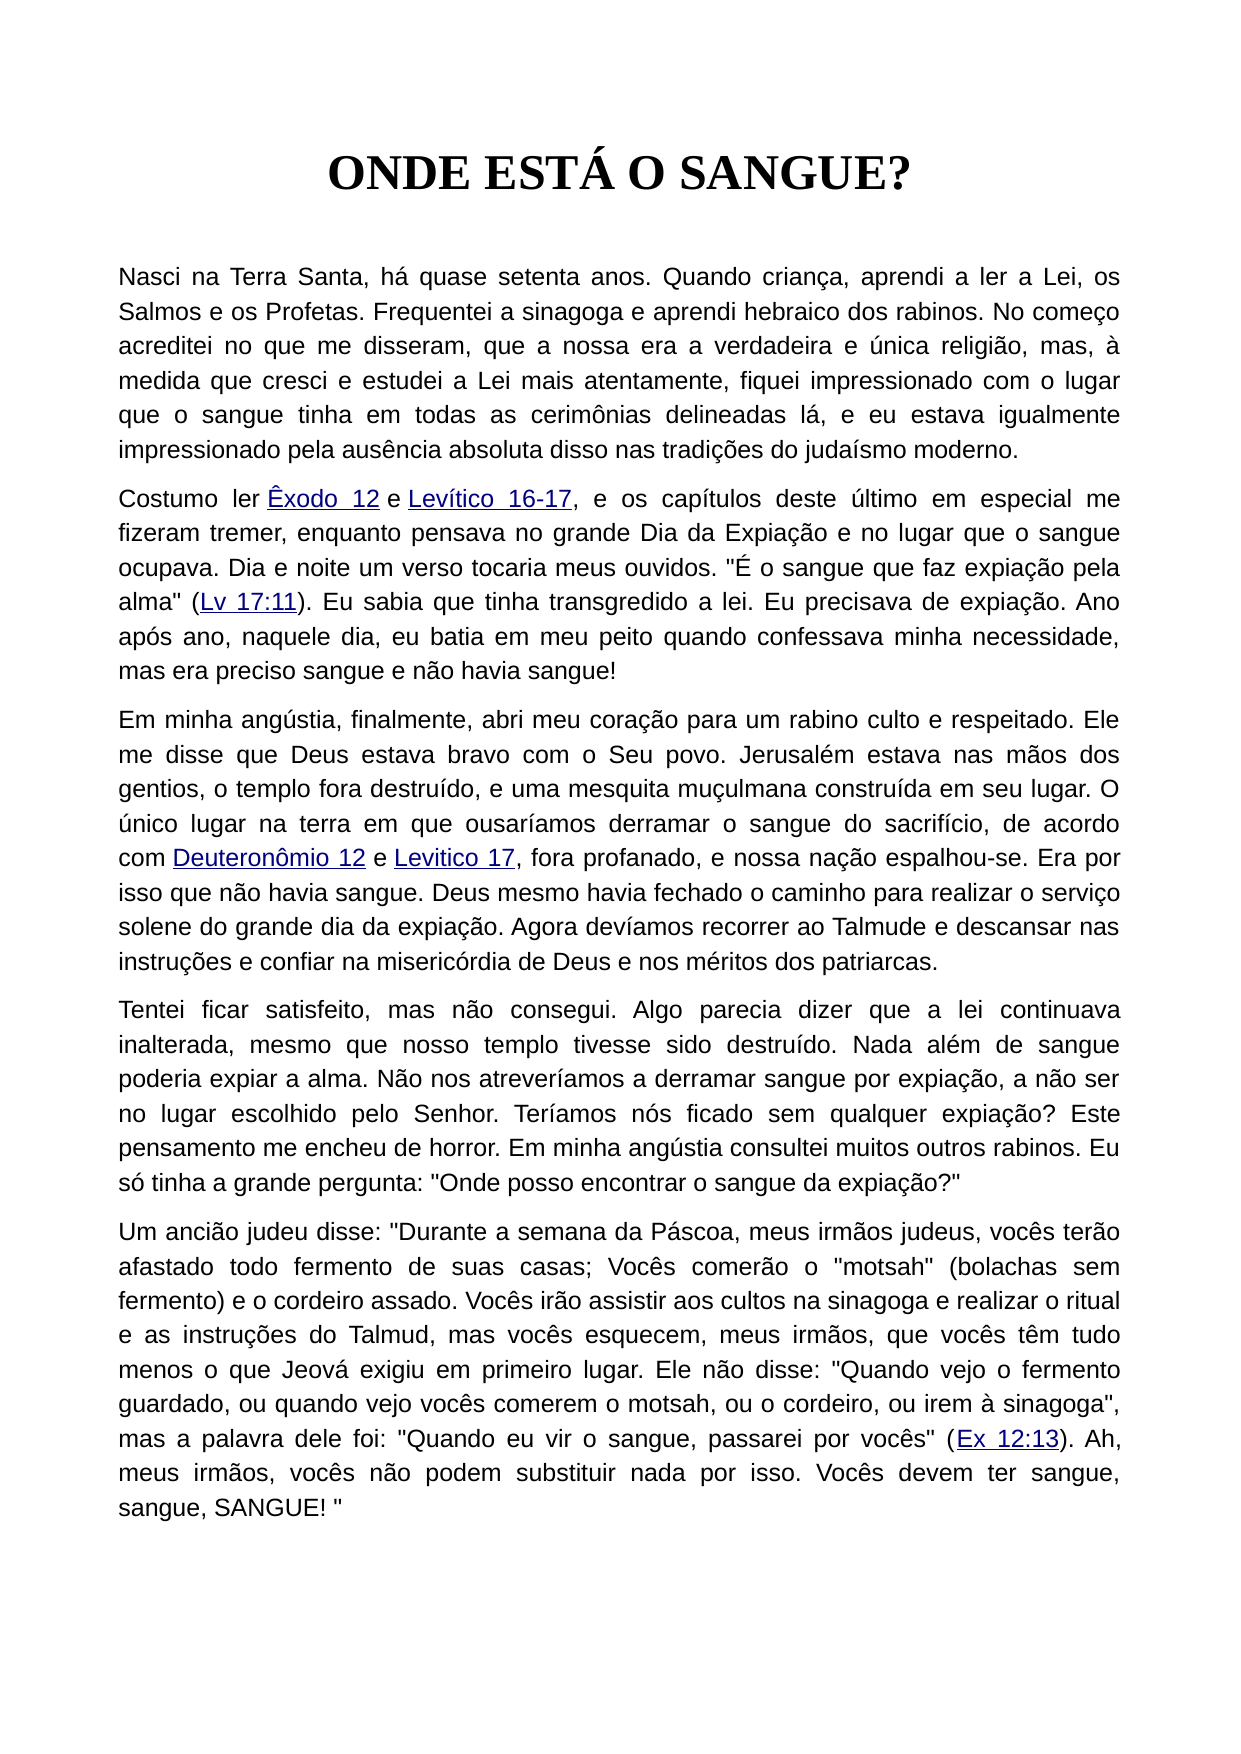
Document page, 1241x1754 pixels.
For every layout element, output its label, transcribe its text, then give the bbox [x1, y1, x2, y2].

subtitle ONDE ESTÁ O SANGUE? [118, 143, 1122, 201]
text Costumo ler Êxodo 12 e Levítico 16-17, e os capítulos deste último em especial me fizeram tremer, enquanto pensava no grande Dia da Expiação e no lugar que o sangue ocupava. Dia e noite um verso tocaria meus ouvidos. "É o sangue que faz expiação pela alma" (Lv 17:11). Eu sabia que tinha transgredido a lei. Eu precisava de expiação. Ano após ano, naquele dia, eu batia em meu peito quando confessava minha necessidade, mas era preciso sangue e não havia sangue! [118, 484, 1122, 685]
text Um ancião judeu disse: "Durante a semana da Páscoa, meus irmãos judeus, vocês terão afastado todo fermento de suas casas; Vocês comerão o "motsah" (bolachas sem fermento) e o cordeiro assado. Vocês irão assistir aos cultos na sinagoga e realizar o ritual e as instruções do Talmud, mas vocês esquecem, meus irmãos, que vocês têm tudo menos o que Jeová exigiu em primeiro lugar. Ele não disse: "Quando vejo o fermento guardado, ou quando vejo vocês comerem o motsah, ou o cordeiro, ou irem à sinagoga", mas a palavra dele foi: "Quando eu vir o sangue, passarei por vocês" (Ex 12:13). Ah, meus irmãos, vocês não podem substituir nada por isso. Vocês devem ter sangue, sangue, SANGUE! " [118, 1217, 1122, 1522]
text Em minha angústia, finalmente, abri meu coração para um rabino culto e respeitado. Ele me disse que Deus estava bravo com o Seu povo. Jerusalém estava nas mãos dos gentios, o templo fora destruído, e uma mesquita muçulmana construída em seu lugar. O único lugar na terra em que ousaríamos derramar o sangue do sacrifício, de acordo com Deuteronômio 12 e Levitico 17, fora profanado, e nossa nação espalhou-se. Era por isso que não havia sangue. Deus mesmo havia fechado o caminho para realizar o serviço solene do grande dia da expiação. Agora devíamos recorrer ao Talmude e descansar nas instruções e confiar na misericórdia de Deus e nos méritos dos patriarcas. [118, 705, 1122, 975]
text Tentei ficar satisfeito, mas não consegui. Algo parecia dizer que a lei continuava inalterada, mesmo que nosso templo tivesse sido destruído. Nada além de sangue poderia expiar a alma. Não nos atreveríamos a derramar sangue por expiação, a não ser no lugar escolhido pelo Senhor. Teríamos nós ficado sem qualquer expiação? Este pensamento me encheu de horror. Em minha angústia consultei muitos outros rabinos. Eu só tinha a grande pergunta: "Onde posso encontrar o sangue da expiação?" [118, 996, 1122, 1197]
text Nasci na Terra Santa, há quase setenta anos. Quando criança, aprendi a ler a Lei, os Salmos e os Profetas. Frequentei a sinagoga e aprendi hebraico dos rabinos. No começo acreditei no que me disseram, que a nossa era a verdadeira e única religião, mas, à medida que cresci e estudei a Lei mais atentamente, fiquei impressionado com o lugar que o sangue tinha em todas as cerimônias delineadas lá, e eu estava igualmente impressionado pela ausência absoluta disso nas tradições do judaísmo moderno. [118, 262, 1122, 463]
